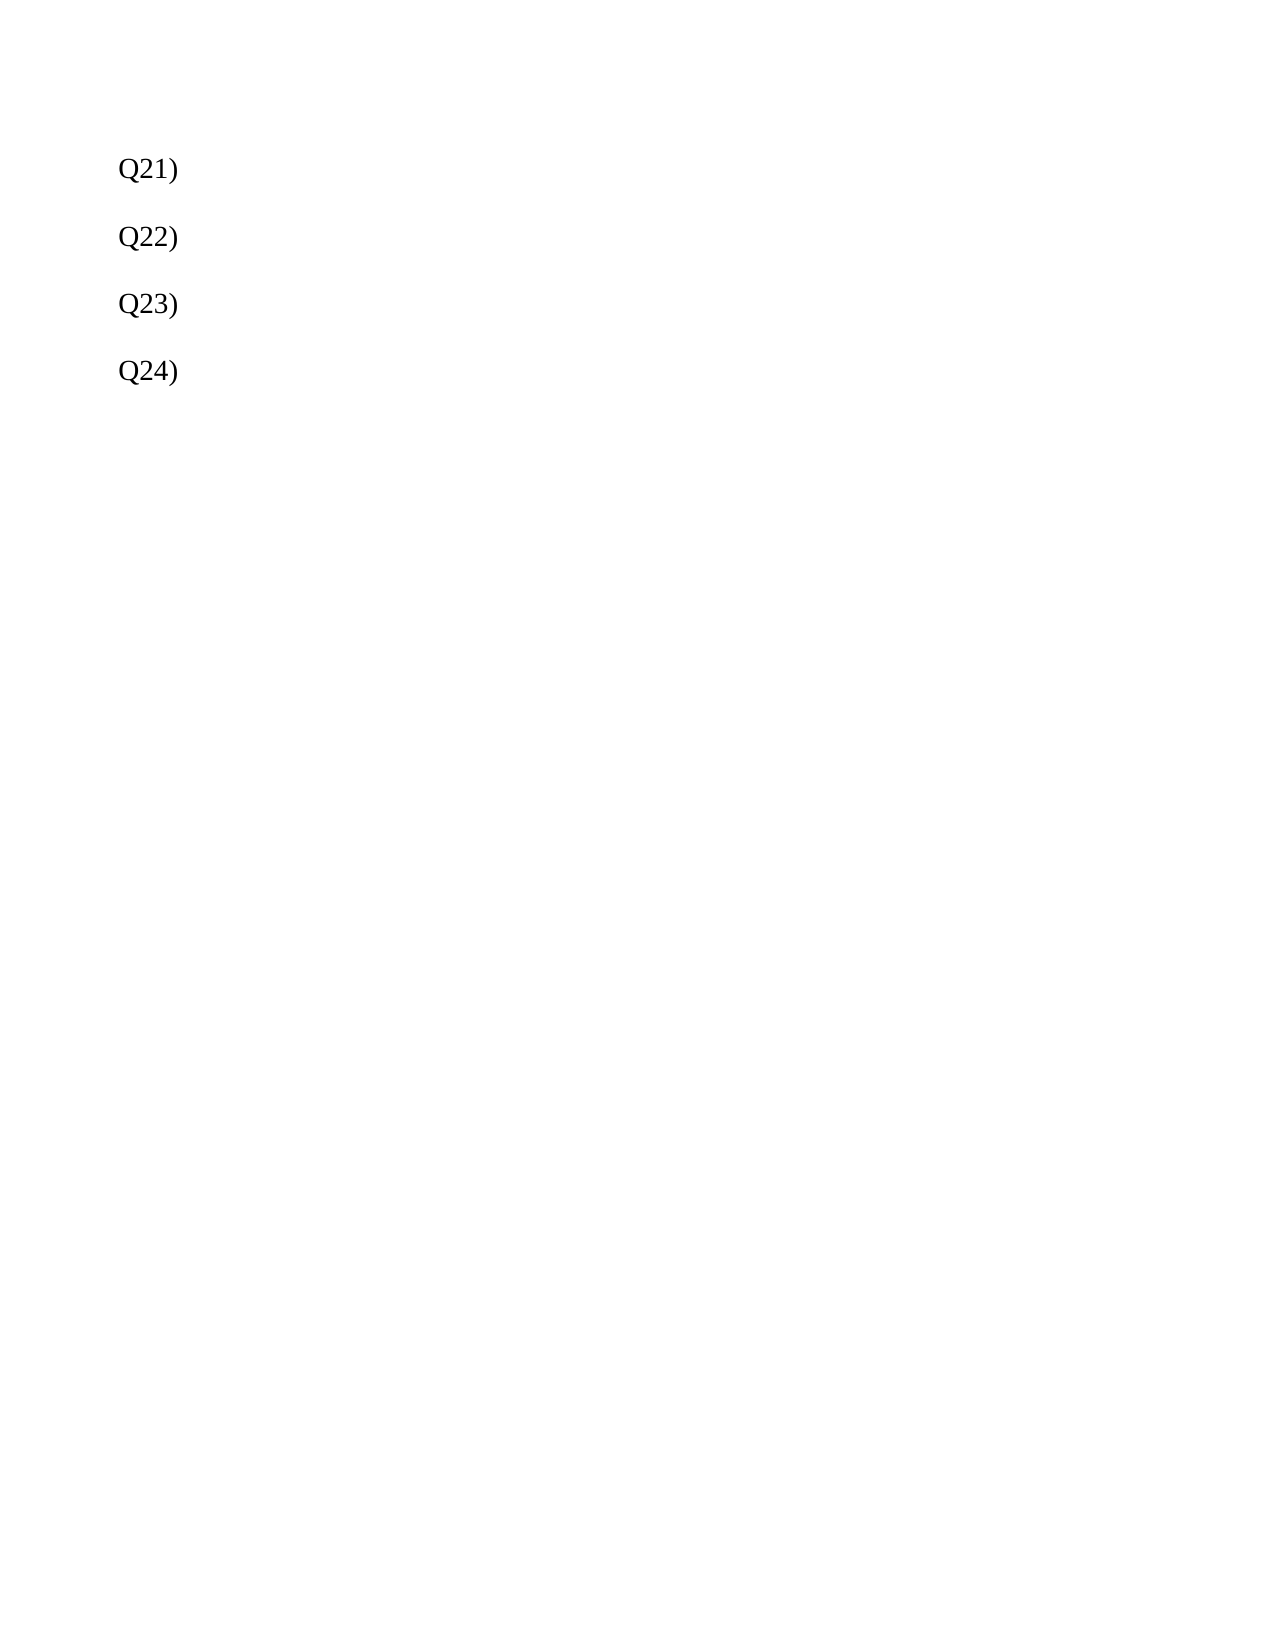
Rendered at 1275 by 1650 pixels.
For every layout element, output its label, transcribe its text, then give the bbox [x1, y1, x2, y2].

text Q23) [118, 286, 1157, 319]
text Q24) [118, 353, 1157, 386]
text Q21) [118, 152, 1157, 185]
text Q22) [118, 219, 1157, 252]
